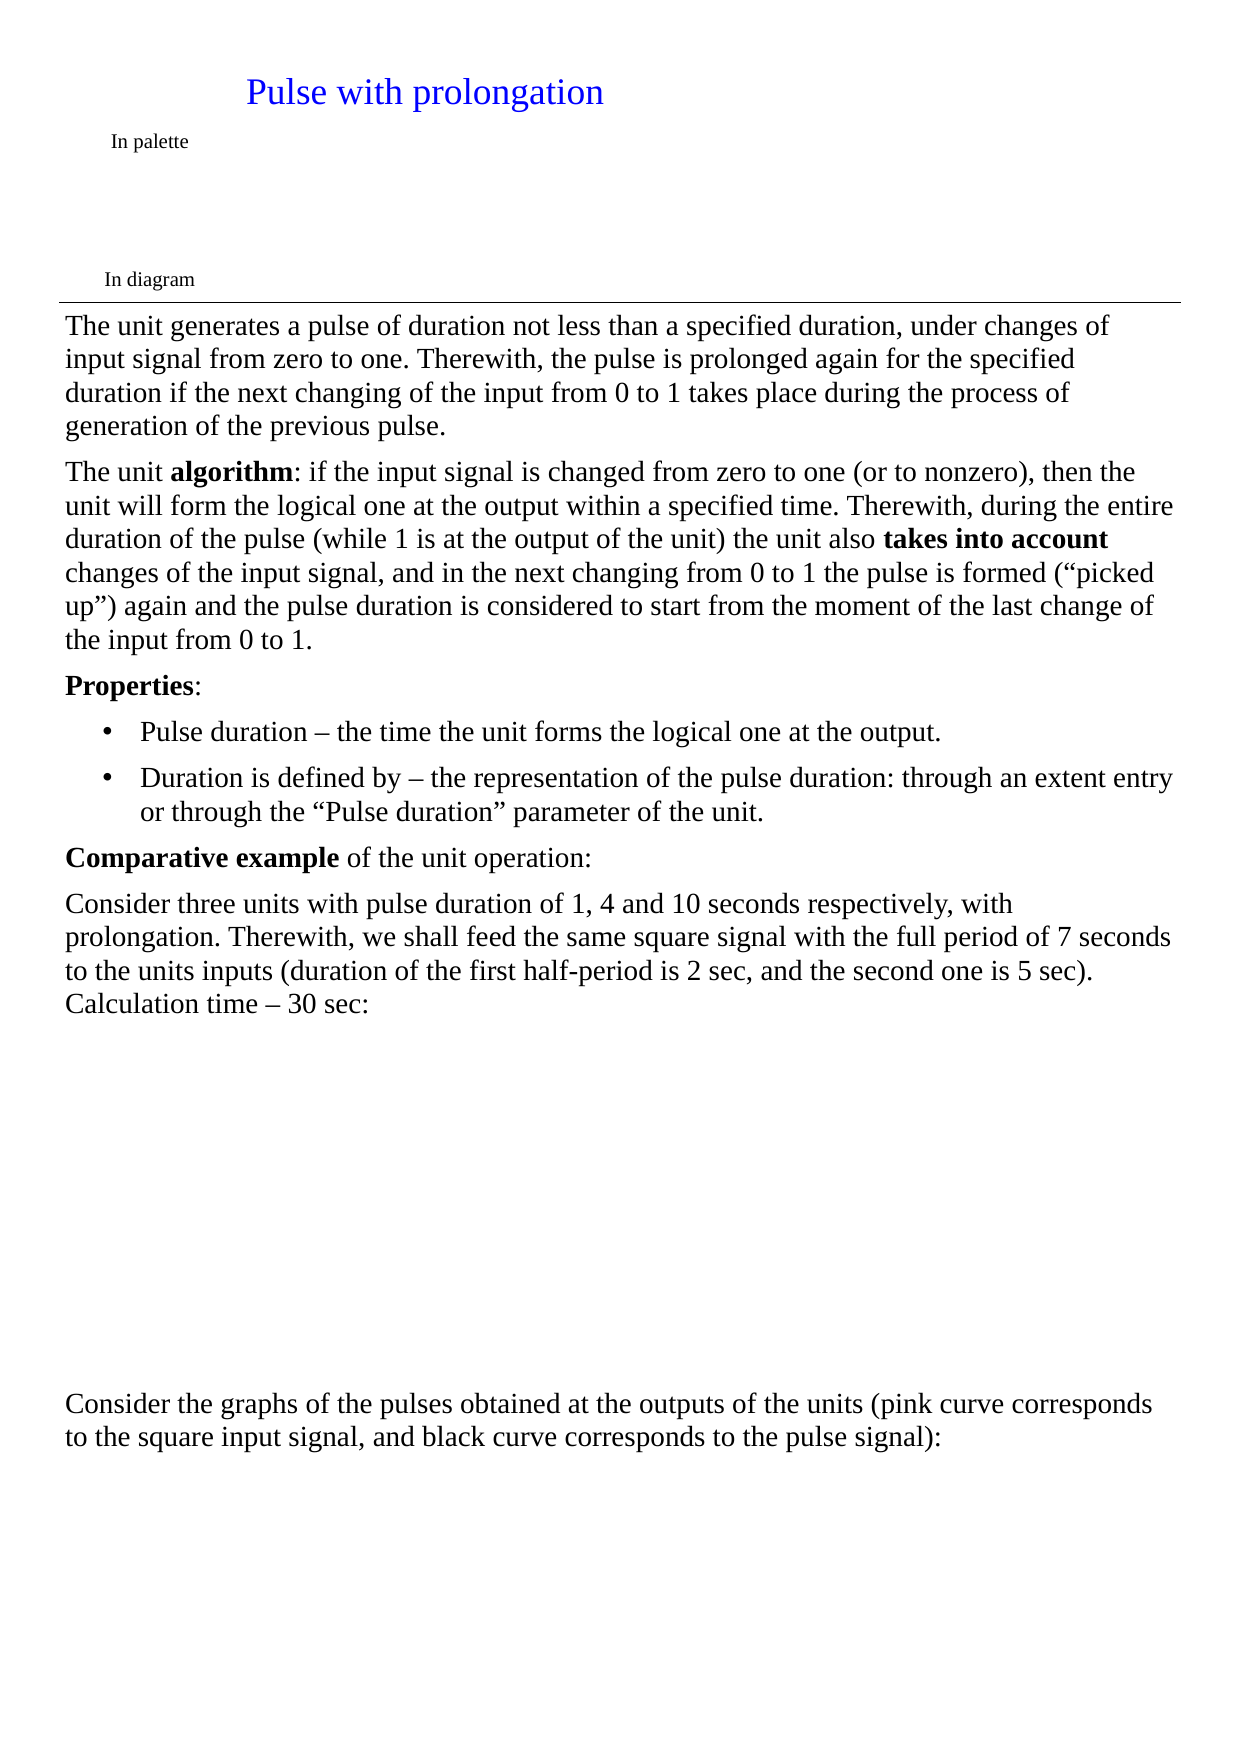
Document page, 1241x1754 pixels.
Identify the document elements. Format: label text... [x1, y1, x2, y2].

table_header [59, 59, 240, 124]
table_cell [240, 164, 1181, 262]
table_cell The unit generates a pulse of duration not less than a specified duration, under changes of input signal from zero to one. Therewith, the pulse is prolonged again for the specified duration if the next changing of the input from 0 to 1 takes place during the process of generation of the previous pulse. The unit algorithm: if the input signal is changed from zero to one (or to nonzero), then the unit will form the logical one at the output within a specified time. Therewith, during the entire duration of the pulse (while 1 is at the output of the unit) the unit also takes into account changes of the input signal, and in the next changing from 0 to 1 the pulse is formed (“picked up”) again and the pulse duration is considered to start from the moment of the last change of the input from 0 to 1. Properties: Pulse duration – the time the unit forms the logical one at the output. Duration is defined by – the representation of the pulse duration: through an extent entry or through the “Pulse duration” parameter of the unit. Comparative example of the unit operation: Consider three units with pulse duration of 1, 4 and 10 seconds respectively, with prolongation. Therewith, we shall feed the same square signal with the full period of 7 seconds to the units inputs (duration of the first half-period is 2 sec, and the second one is 5 sec). Calculation time – 30 sec: Consider the graphs of the pulses obtained at the outputs of the units (pink curve corresponds to the square input signal, and black curve corresponds to the pulse signal): [59, 303, 1181, 1517]
table_header Pulse with prolongation [240, 59, 1181, 124]
table_cell [240, 262, 1181, 302]
table_cell In diagram [59, 262, 240, 302]
table_cell [240, 124, 1181, 164]
table_cell In palette [59, 124, 240, 164]
table_cell [59, 164, 240, 262]
